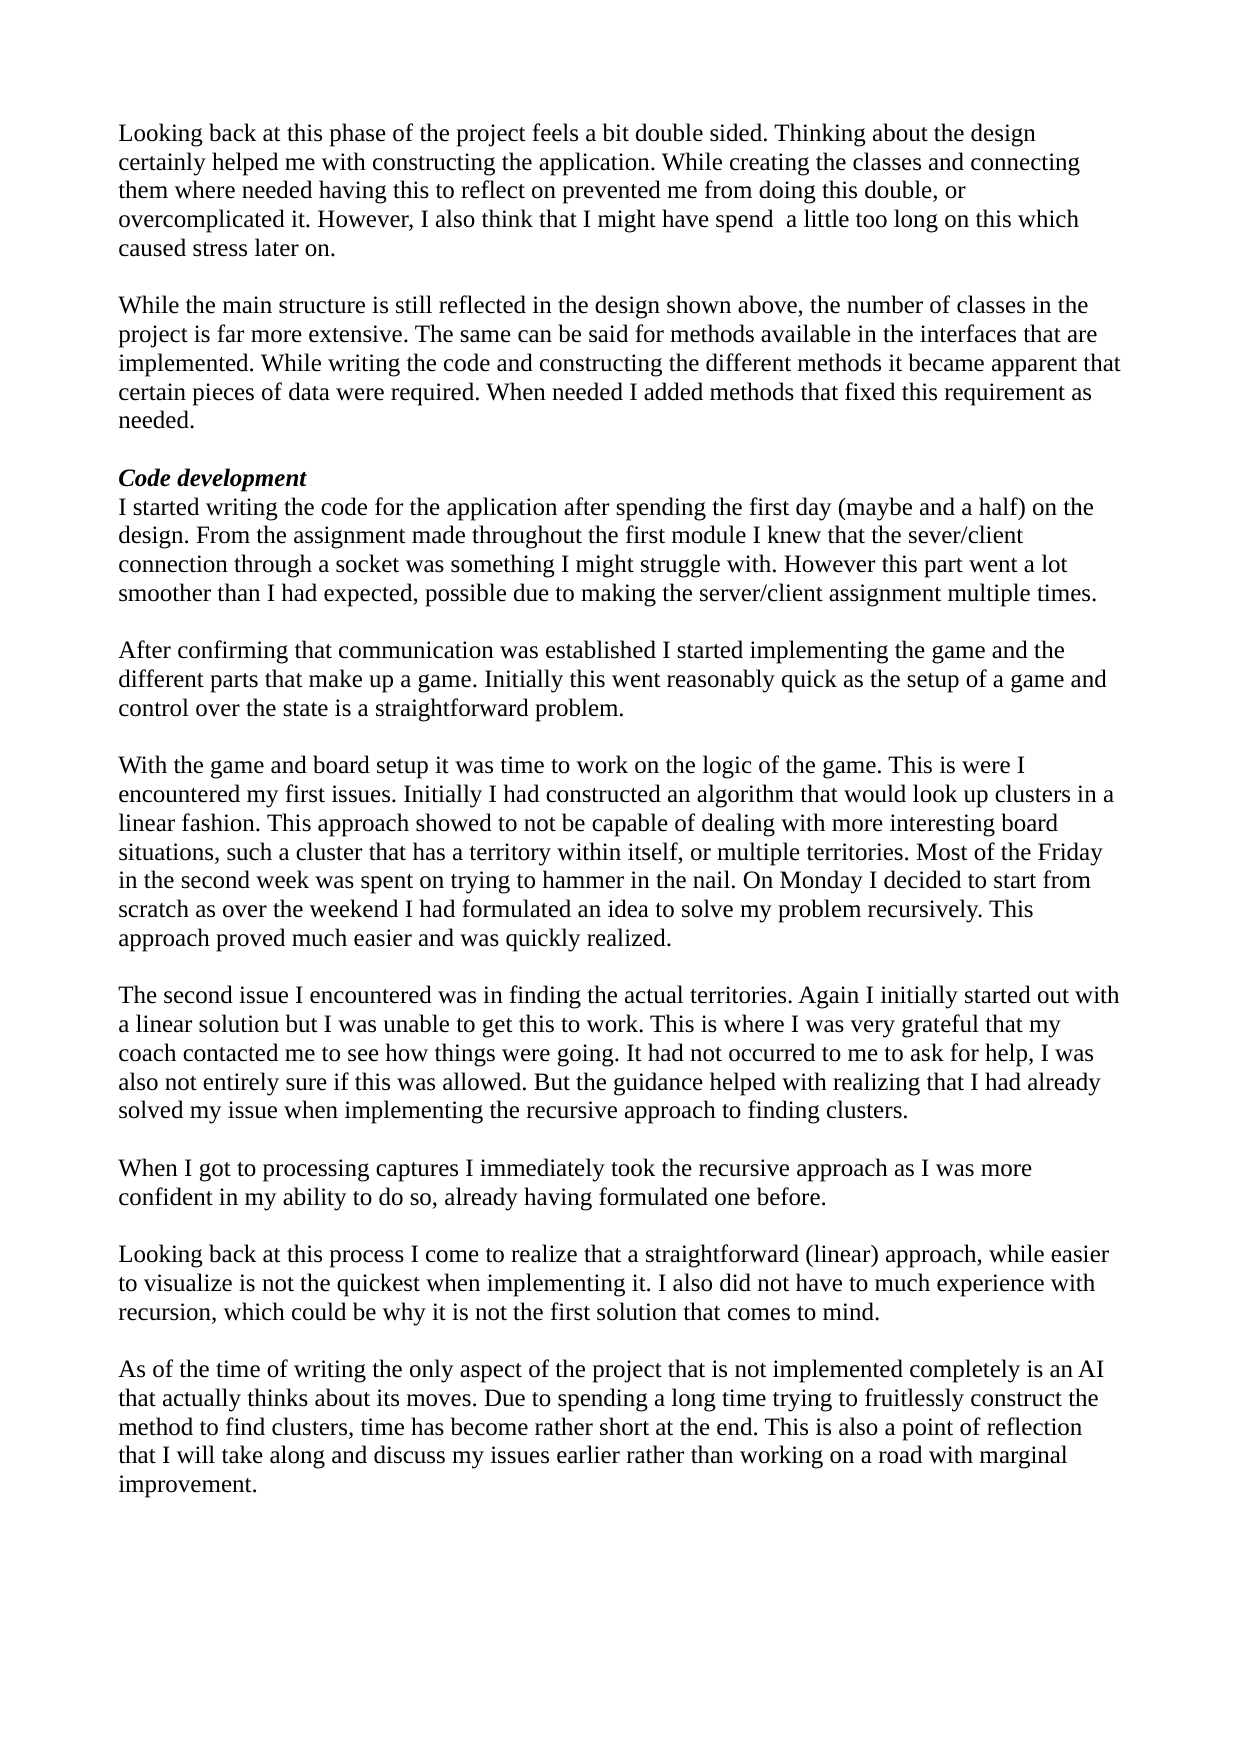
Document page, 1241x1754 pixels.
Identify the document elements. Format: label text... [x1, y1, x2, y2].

text When I got to processing captures I immediately took the recursive approach as I was more confident in my ability to do so, already having formulated one before. [118, 1153, 1122, 1211]
text Looking back at this process I come to realize that a straightforward (linear) approach, while easier to visualize is not the quickest when implementing it. I also did not have to much experience with recursion, which could be why it is not the first solution that comes to mind. [118, 1239, 1122, 1326]
text With the game and board setup it was time to work on the logic of the game. This is were I encountered my first issues. Initially I had constructed an algorithm that would look up clusters in a linear fashion. This approach showed to not be capable of dealing with more interesting board situations, such a cluster that has a territory within itself, or multiple territories. Most of the Friday in the second week was spent on trying to hammer in the nail. On Monday I decided to start from scratch as over the weekend I had formulated an idea to solve my problem recursively. This approach proved much easier and was quickly realized. [118, 751, 1122, 952]
text While the main structure is still reflected in the design shown above, the number of classes in the project is far more extensive. The same can be said for methods available in the interfaces that are implemented. While writing the code and constructing the different methods it became apparent that certain pieces of data were required. When needed I added methods that fixed this requirement as needed. [118, 291, 1122, 434]
text Looking back at this phase of the project feels a bit double sided. Thinking about the design certainly helped me with constructing the application. While creating the classes and connecting them where needed having this to reflect on prevented me from doing this double, or overcomplicated it. However, I also think that I might have spend a little too long on this which caused stress later on. [118, 118, 1122, 262]
text Code development [118, 463, 1122, 492]
text After confirming that communication was established I started implementing the game and the different parts that make up a game. Initially this went reasonably quick as the setup of a game and control over the state is a straightforward problem. [118, 636, 1122, 722]
text As of the time of writing the only aspect of the project that is not implemented completely is an AI that actually thinks about its moves. Due to spending a long time trying to fruitlessly construct the method to find clusters, time has become rather short at the end. This is also a point of reflection that I will take along and discuss my issues earlier rather than working on a road with marginal improvement. [118, 1354, 1122, 1498]
text I started writing the code for the application after spending the first day (maybe and a half) on the design. From the assignment made throughout the first module I knew that the sever/client connection through a socket was something I might struggle with. However this part went a lot smoother than I had expected, possible due to making the server/client assignment multiple times. [118, 492, 1122, 607]
text The second issue I encountered was in finding the actual territories. Again I initially started out with a linear solution but I was unable to get this to work. This is where I was very grateful that my coach contacted me to see how things were going. It had not occurred to me to ask for help, I was also not entirely sure if this was allowed. But the guidance helped with realizing that I had already solved my issue when implementing the recursive approach to finding clusters. [118, 981, 1122, 1124]
